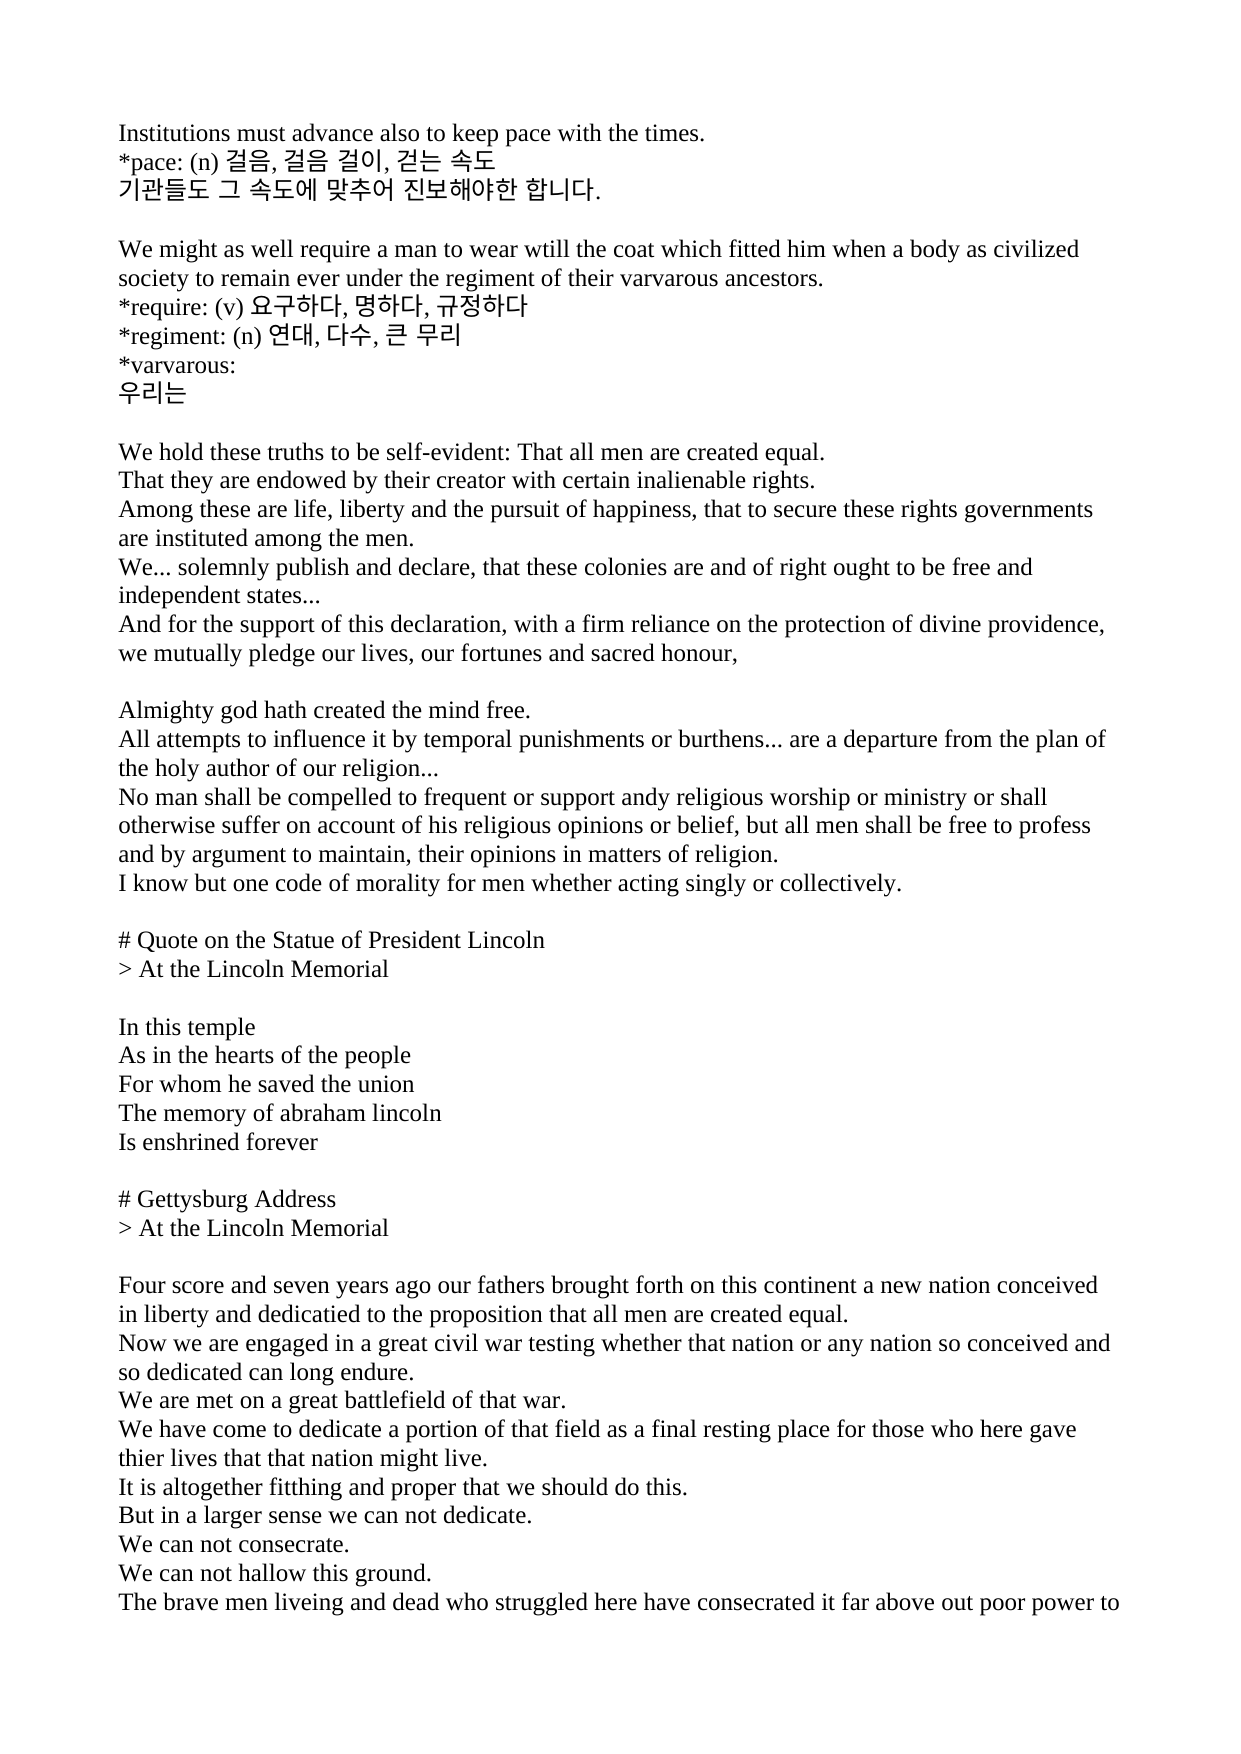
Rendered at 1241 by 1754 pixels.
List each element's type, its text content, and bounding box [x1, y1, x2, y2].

text For whom he saved the union [118, 1069, 1122, 1098]
text Almighty god hath created the mind free. [118, 696, 1122, 724]
text > At the Lincoln Memorial [118, 954, 1122, 983]
text No man shall be compelled to frequent or support andy religious worship or ministry or shall otherwise suffer on account of his religious opinions or belief, but all men shall be free to profess and by argument to maintain, their opinions in matters of religion. [118, 782, 1122, 868]
text Now we are engaged in a great civil war testing whether that nation or any nation so conceived and so dedicated can long endure. [118, 1328, 1122, 1386]
text We have come to dedicate a portion of that field as a final resting place for those who here gave thier lives that that nation might live. [118, 1414, 1122, 1472]
text That they are endowed by their creator with certain inalienable rights. [118, 466, 1122, 494]
text Institutions must advance also to keep pace with the times. [118, 118, 1122, 147]
text We are met on a great battlefield of that war. [118, 1386, 1122, 1414]
text *pace: (n) 걸음, 걸음 걸이, 걷는 속도 [118, 147, 1122, 176]
text > At the Lincoln Memorial [118, 1213, 1122, 1242]
text In this temple [118, 1012, 1122, 1041]
text We can not consecrate. [118, 1529, 1122, 1558]
text # Quote on the Statue of President Lincoln [118, 926, 1122, 954]
text I know but one code of morality for men whether acting singly or collectively. [118, 868, 1122, 897]
text *varvarous: [118, 350, 1122, 379]
text And for the support of this declaration, with a firm reliance on the protection of divine providence, we mutually pledge our lives, our fortunes and sacred honour, [118, 609, 1122, 667]
text The brave men liveing and dead who struggled here have consecrated it far above out poor power to [118, 1587, 1122, 1616]
text But in a larger sense we can not dedicate. [118, 1501, 1122, 1529]
text *require: (v) 요구하다, 명하다, 규정하다 [118, 292, 1122, 321]
text *regiment: (n) 연대, 다수, 큰 무리 [118, 321, 1122, 350]
text We hold these truths to be self-evident: That all men are created equal. [118, 437, 1122, 466]
text As in the hearts of the people [118, 1041, 1122, 1069]
text Is enshrined forever [118, 1127, 1122, 1156]
text It is altogether fitthing and proper that we should do this. [118, 1472, 1122, 1501]
text Among these are life, liberty and the pursuit of happiness, that to secure these rights governments are instituted among the men. [118, 494, 1122, 552]
text Four score and seven years ago our fathers brought forth on this continent a new nation conceived in liberty and dedicatied to the proposition that all men are created equal. [118, 1271, 1122, 1328]
text We might as well require a man to wear wtill the coat which fitted him when a body as civilized society to remain ever under the regiment of their varvarous ancestors. [118, 234, 1122, 292]
text We can not hallow this ground. [118, 1558, 1122, 1587]
text The memory of abraham lincoln [118, 1098, 1122, 1127]
text We... solemnly publish and declare, that these colonies are and of right ought to be free and independent states... [118, 552, 1122, 609]
text 우리는 [118, 379, 1122, 408]
text # Gettysburg Address [118, 1184, 1122, 1213]
text 기관들도 그 속도에 맞추어 진보해야한 합니다. [118, 176, 1122, 205]
text All attempts to influence it by temporal punishments or burthens... are a departure from the plan of the holy author of our religion... [118, 724, 1122, 782]
